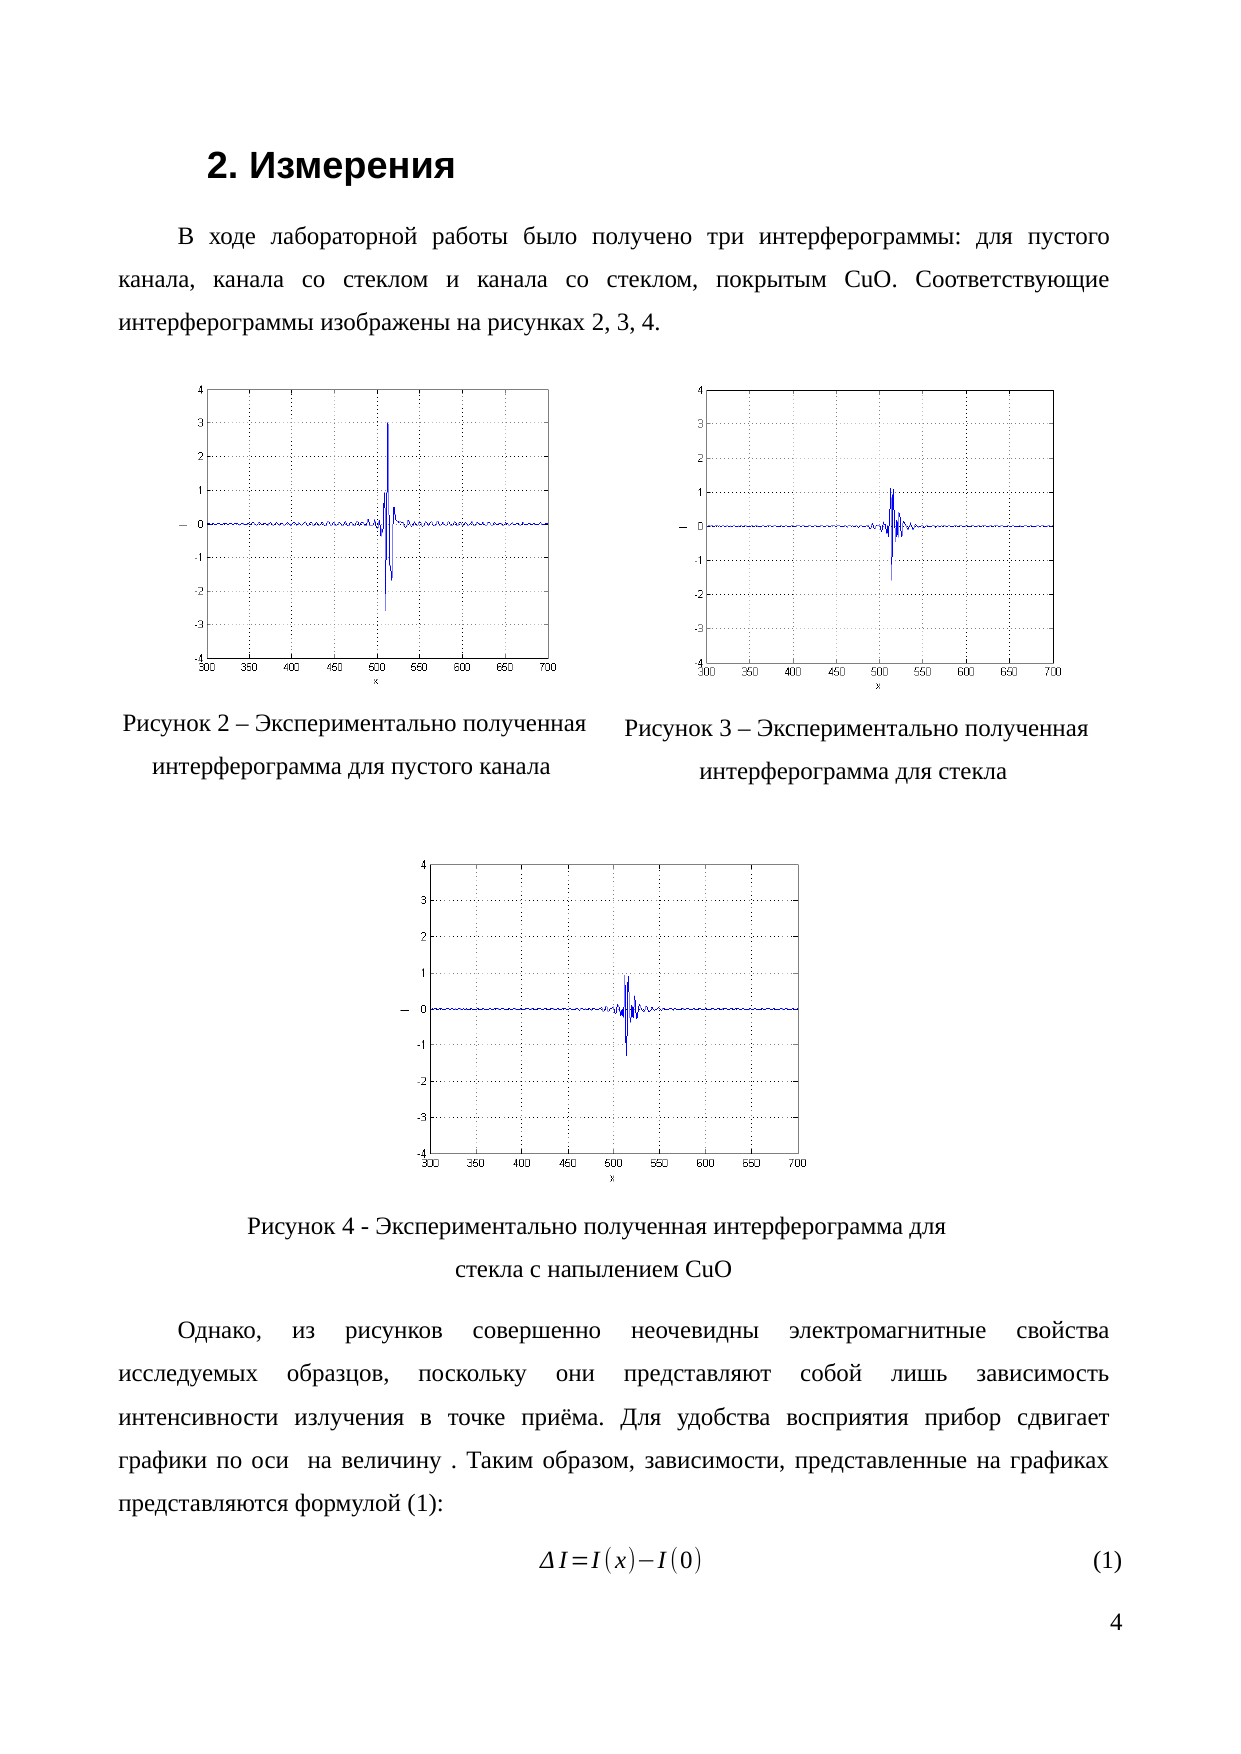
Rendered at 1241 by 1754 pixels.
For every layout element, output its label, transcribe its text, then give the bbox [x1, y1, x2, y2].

picture [648, 364, 1095, 699]
picture [368, 837, 842, 1192]
table_header Рисунок 3 – Экспериментально полученная интерферограмма для стекла [620, 365, 1122, 837]
table_header Рисунок 2 – Экспериментально полученная интерферограмма для пустого канала [118, 365, 620, 837]
text (1) [118, 1546, 1122, 1576]
text Рисунок 4 - Экспериментально полученная интерферограмма для стекла с напылением CuO [242, 1211, 951, 1283]
subtitle Измерения [148, 143, 1093, 187]
text В ходе лабораторной работы было получено три интерферограммы: для пустого канала, канала со стеклом и канала со стеклом, покрытым CuO. Соответствующие интерферограммы изображены на рисунках 2, 3, 4. [118, 221, 1110, 336]
picture [149, 364, 589, 694]
text Однако, из рисунков совершенно неочевидны электромагнитные свойства исследуемых образцов, поскольку они представляют собой лишь зависимость интенсивности излучения в точке приёма. Для удобства восприятия прибор сдвигает графики по оси на величину . Таким образом, зависимости, представленные на графиках представляются формулой (1): [118, 1315, 1110, 1517]
